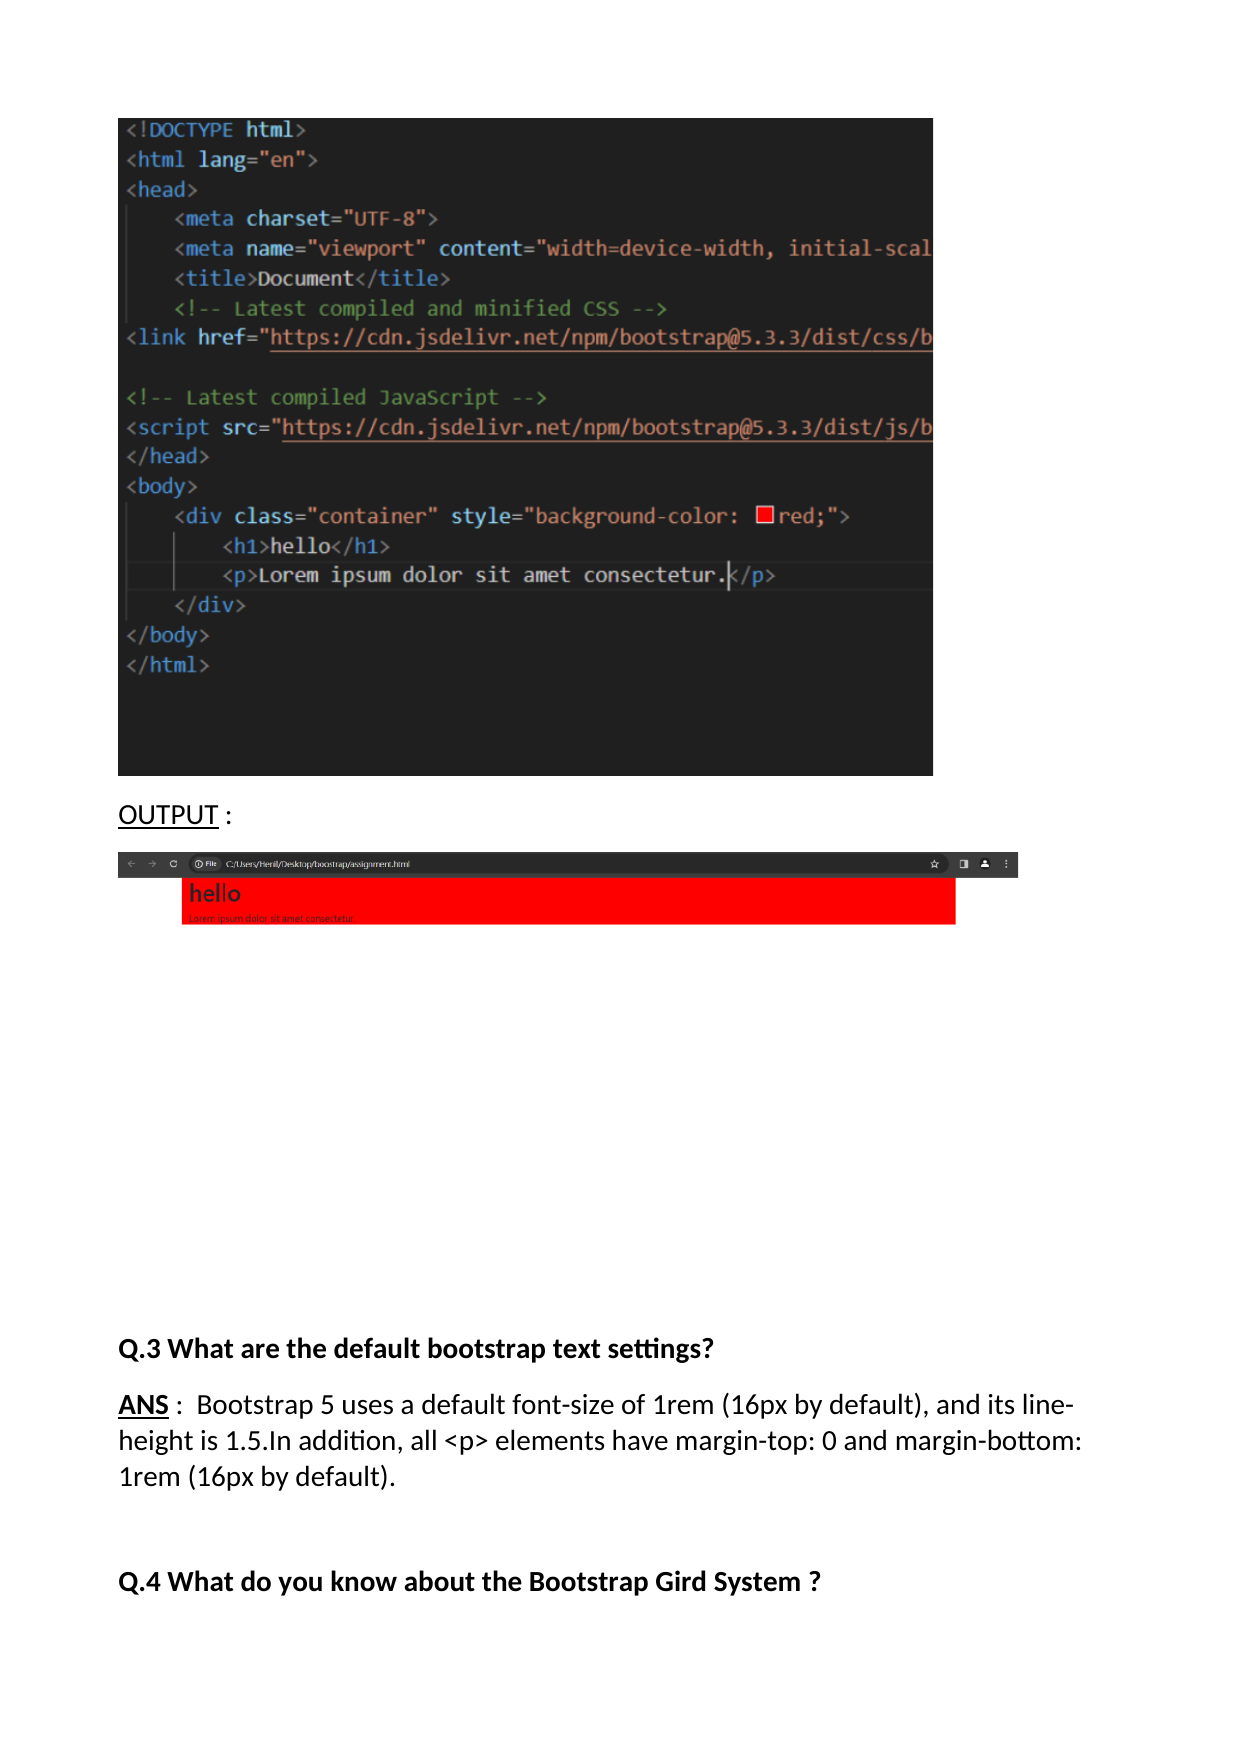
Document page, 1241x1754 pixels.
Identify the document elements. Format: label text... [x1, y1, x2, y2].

text Q.4 What do you know about the Bootstrap Gird System ? [118, 1563, 1122, 1599]
text OUTPUT : [118, 796, 1122, 832]
text ANS : Bootstrap 5 uses a default font-size of 1rem (16px by default), and its line-height is 1.5.In addition, all <p> elements have margin-top: 0 and margin-bottom: 1rem (16px by default). [118, 1386, 1122, 1493]
text Q.3 What are the default bootstrap text settings? [118, 1330, 1122, 1366]
